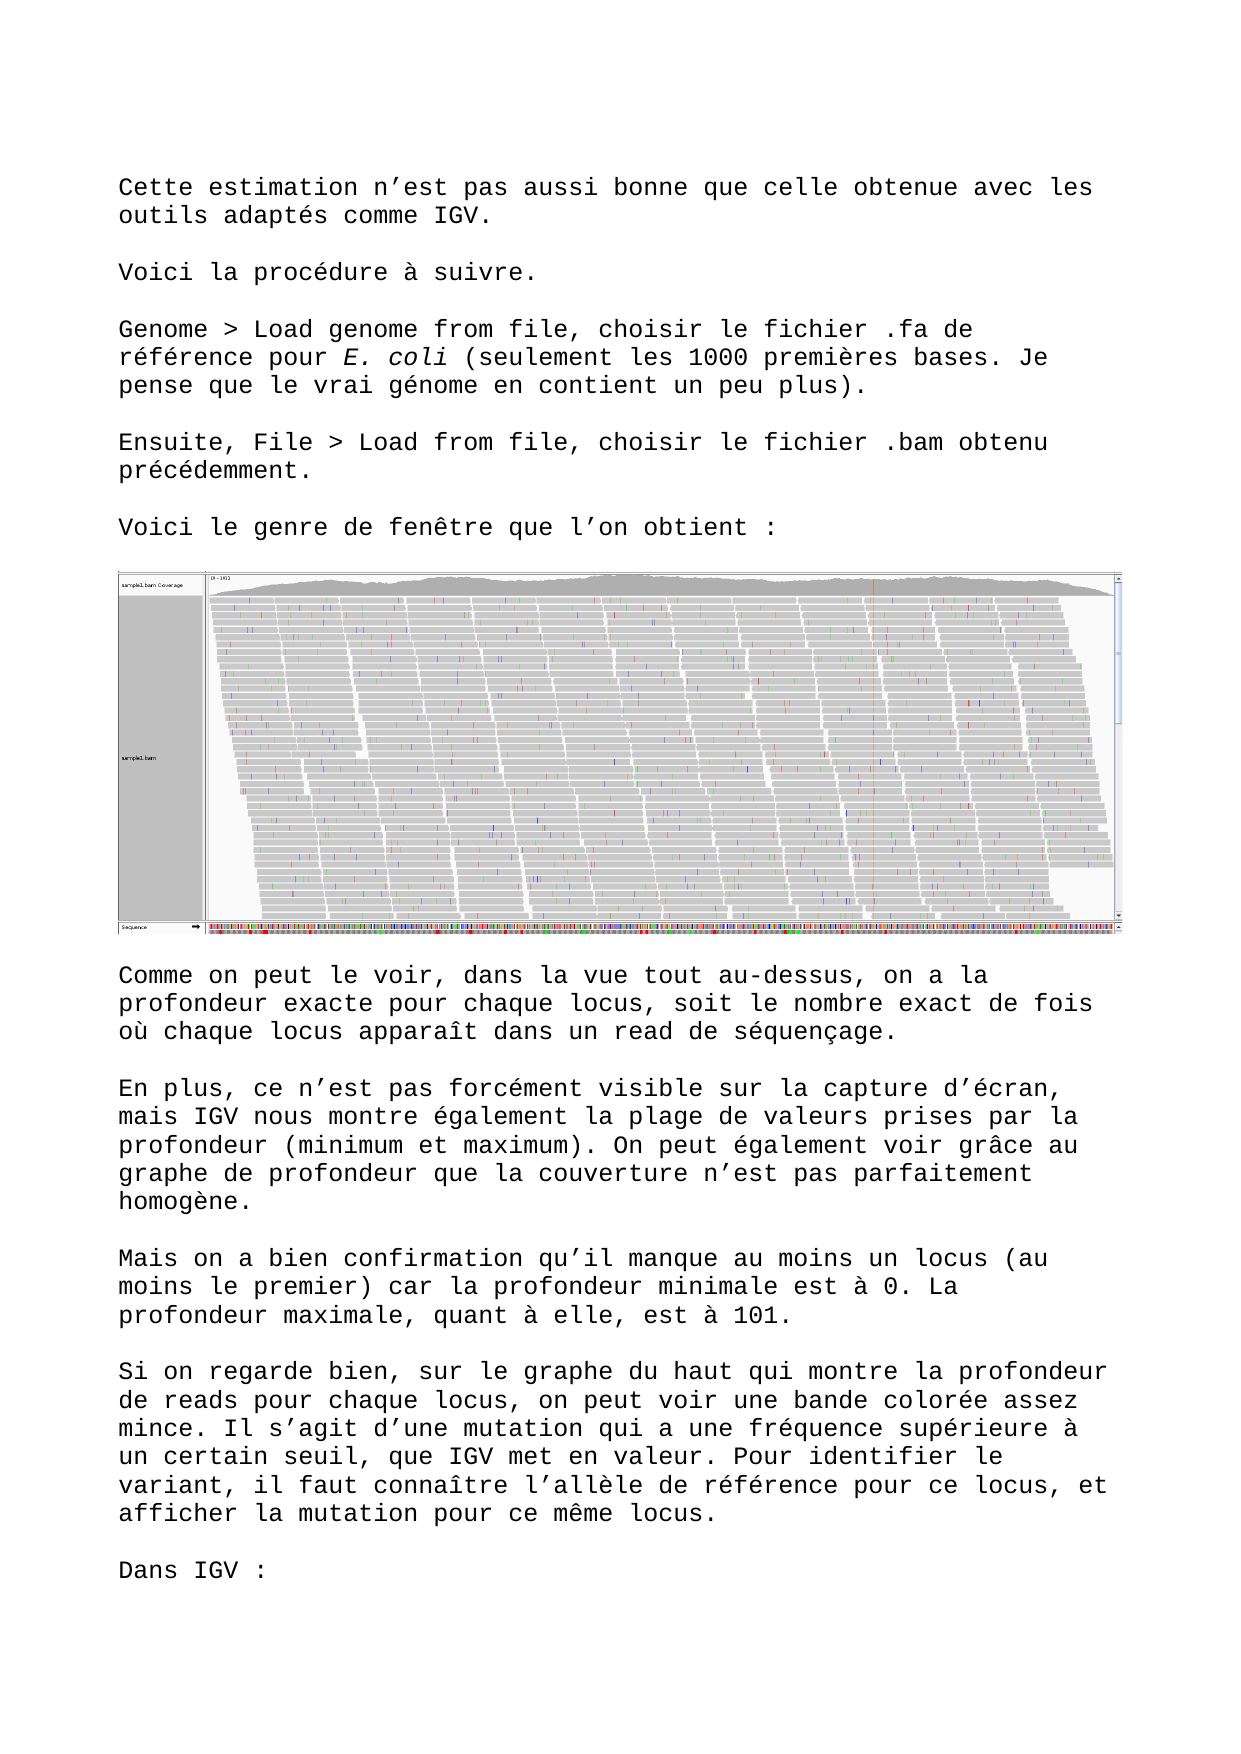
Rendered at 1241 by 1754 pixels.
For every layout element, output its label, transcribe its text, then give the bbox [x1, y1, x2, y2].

text Comme on peut le voir, dans la vue tout au-dessus, on a la profondeur exacte pour chaque locus, soit le nombre exact de fois où chaque locus apparaît dans un read de séquençage. [118, 962, 1122, 1047]
text Voici le genre de fenêtre que l’on obtient : [118, 515, 1122, 543]
text Si on regarde bien, sur le graphe du haut qui montre la profondeur de reads pour chaque locus, on peut voir une bande colorée assez mince. Il s’agit d’une mutation qui a une fréquence supérieure à un certain seuil, que IGV met en valeur. Pour identifier le variant, il faut connaître l’allèle de référence pour ce locus, et afficher la mutation pour ce même locus. [118, 1359, 1122, 1529]
picture [118, 571, 1123, 934]
text Voici la procédure à suivre. [118, 260, 1122, 288]
text En plus, ce n’est pas forcément visible sur la capture d’écran, mais IGV nous montre également la plage de valeurs prises par la profondeur (minimum et maximum). On peut également voir grâce au graphe de profondeur que la couverture n’est pas parfaitement homogène. [118, 1076, 1122, 1217]
text Mais on a bien confirmation qu’il manque au moins un locus (au moins le premier) car la profondeur minimale est à 0. La profondeur maximale, quant à elle, est à 101. [118, 1246, 1122, 1331]
text Genome > Load genome from file, choisir le fichier .fa de référence pour E. coli (seulement les 1000 premières bases. Je pense que le vrai génome en contient un peu plus). [118, 316, 1122, 401]
text Cette estimation n’est pas aussi bonne que celle obtenue avec les outils adaptés comme IGV. [118, 175, 1122, 231]
text Dans IGV : [118, 1557, 1122, 1586]
text Ensuite, File > Load from file, choisir le fichier .bam obtenu précédemment. [118, 430, 1122, 486]
